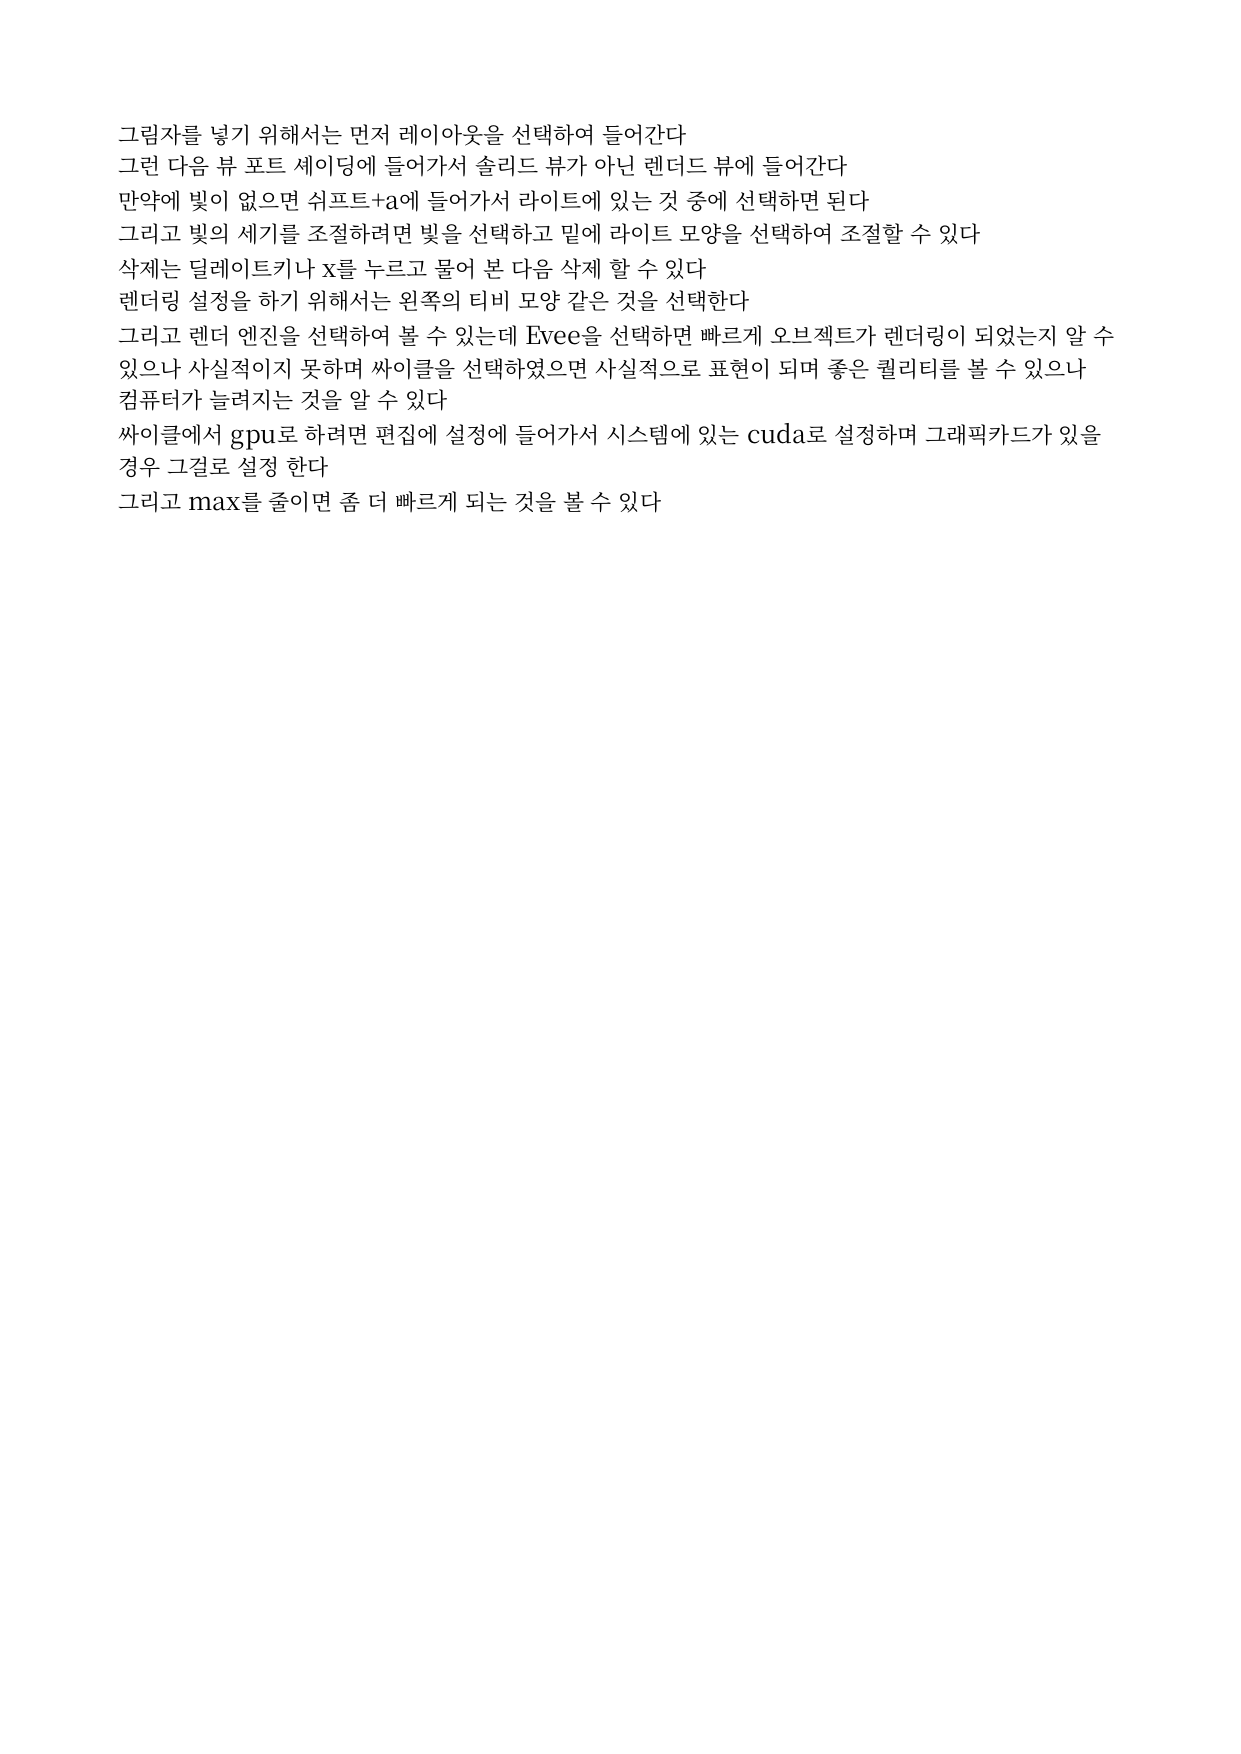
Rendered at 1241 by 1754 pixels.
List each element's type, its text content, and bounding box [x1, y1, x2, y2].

text 그리고 빛의 세기를 조절하려면 빛을 선택하고 밑에 라이트 모양을 선택하여 조절할 수 있다 [118, 217, 1122, 248]
text 그런 다음 뷰 포트 셰이딩에 들어가서 솔리드 뷰가 아닌 렌더드 뷰에 들어간다 [118, 149, 1122, 181]
text 그리고 max를 줄이면 좀 더 빠르게 되는 것을 볼 수 있다 [118, 482, 1122, 518]
text 삭제는 딜레이트키나 x를 누르고 물어 본 다음 삭제 할 수 있다 [118, 248, 1122, 284]
text 그리고 렌더 엔진을 선택하여 볼 수 있는데 Evee을 선택하면 빠르게 오브젝트가 렌더링이 되었는지 알 수 있으나 사실적이지 못하며 싸이클을 선택하였으면 사실적으로 표현이 되며 좋은 퀄리티를 볼 수 있으나 컴퓨터가 늘려지는 것을 알 수 있다 [118, 316, 1122, 415]
text 싸이클에서 gpu로 하려면 편집에 설정에 들어가서 시스템에 있는 cuda로 설정하며 그래픽카드가 있을 경우 그걸로 설정 한다 [118, 415, 1122, 482]
text 만약에 빛이 없으면 쉬프트+a에 들어가서 라이트에 있는 것 중에 선택하면 된다 [118, 181, 1122, 217]
text 렌더링 설정을 하기 위해서는 왼쪽의 티비 모양 같은 것을 선택한다 [118, 284, 1122, 316]
text 그림자를 넣기 위해서는 먼저 레이아웃을 선택하여 들어간다 [118, 118, 1122, 149]
